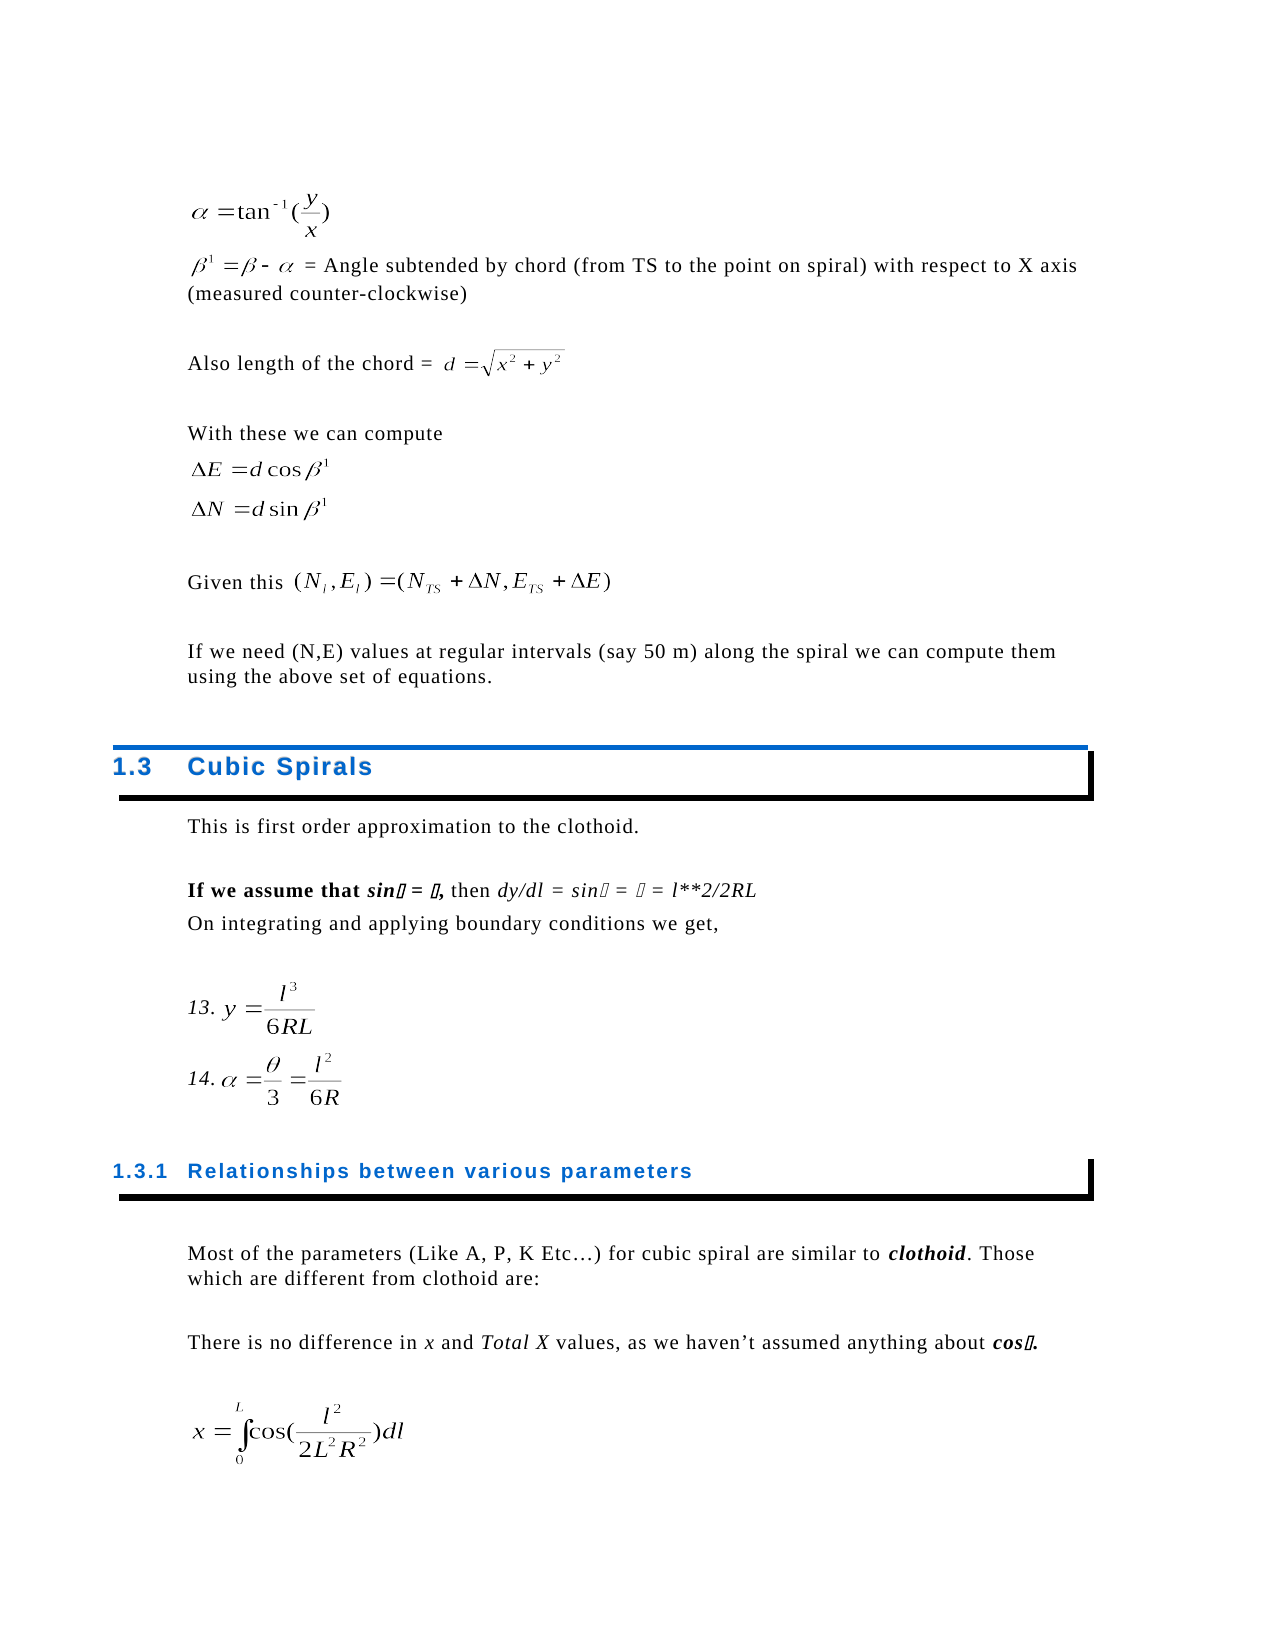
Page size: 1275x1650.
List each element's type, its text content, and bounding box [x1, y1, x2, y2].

text This is first order approximation to the clothoid. [187, 814, 1087, 838]
text With these we can compute [187, 421, 1087, 445]
text Also length of the chord = [187, 346, 1087, 380]
text Most of the parameters (Like A, P, K Etc…) for cubic spiral are similar to clothoid. Those which are different from clothoid are: [187, 1241, 1087, 1289]
text On integrating and applying boundary conditions we get, [187, 911, 1087, 935]
subtitle Cubic Spirals [112, 746, 1087, 795]
text There is no difference in x and Total X values, as we haven’t assumed anything about cos. [187, 1330, 1087, 1354]
text If we assume that sin = , then dy/dl = sin =  = l**2/2RL [187, 878, 1087, 902]
text If we need (N,E) values at regular intervals (say 50 m) along the spiral we can compute them using the above set of equations. [187, 639, 1087, 688]
text Given this [187, 565, 1087, 599]
text = Angle subtended by chord (from TS to the point on spiral) with respect to X axis (measured counter-clockwise) [187, 250, 1087, 305]
subtitle Relationships between various parameters [112, 1158, 1087, 1194]
